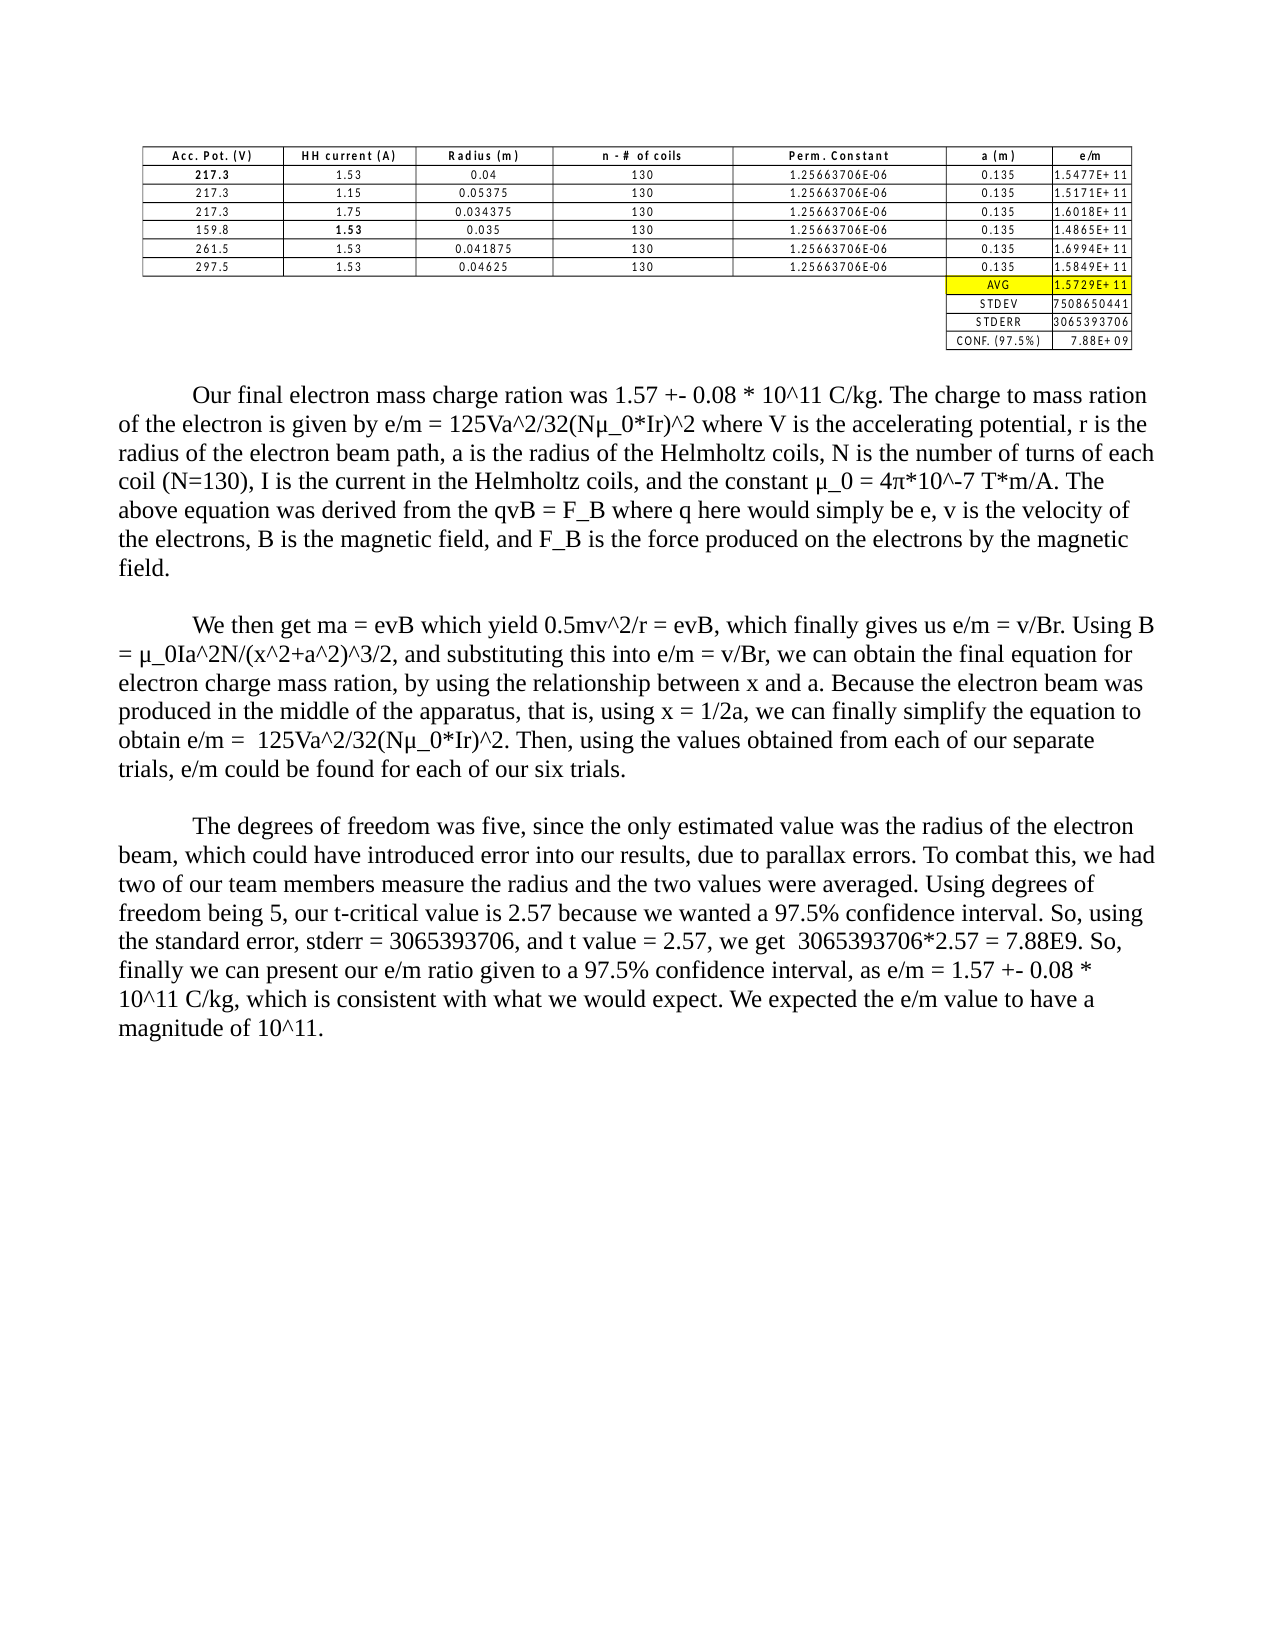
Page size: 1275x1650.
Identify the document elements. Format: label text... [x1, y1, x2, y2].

text The degrees of freedom was five, since the only estimated value was the radius of the electron beam, which could have introduced error into our results, due to parallax errors. To combat this, we had two of our team members measure the radius and the two values were averaged. Using degrees of freedom being 5, our t-critical value is 2.57 because we wanted a 97.5% confidence interval. So, using the standard error, stderr = 3065393706, and t value = 2.57, we get 3065393706*2.57 = 7.88E9. So, finally we can present our e/m ratio given to a 97.5% confidence interval, as e/m = 1.57 +- 0.08 * 10^11 C/kg, which is consistent with what we would expect. We expected the e/m value to have a magnitude of 10^11. [118, 811, 1157, 1041]
text We then get ma = evB which yield 0.5mv^2/r = evB, which finally gives us e/m = v/Br. Using B = μ_0Ia^2N/(x^2+a^2)^3/2, and substituting this into e/m = v/Br, we can obtain the final equation for electron charge mass ration, by using the relationship between x and a. Because the electron beam was produced in the middle of the apparatus, that is, using x = 1/2a, we can finally simplify the equation to obtain e/m = 125Va^2/32(Nμ_0*Ir)^2. Then, using the values obtained from each of our separate trials, e/m could be found for each of our six trials. [118, 610, 1157, 783]
text Our final electron mass charge ration was 1.57 +- 0.08 * 10^11 C/kg. The charge to mass ration of the electron is given by e/m = 125Va^2/32(Nμ_0*Ir)^2 where V is the accelerating potential, r is the radius of the electron beam path, a is the radius of the Helmholtz coils, N is the number of turns of each coil (N=130), I is the current in the Helmholtz coils, and the constant μ_0 = 4π*10^-7 T*m/A. The above equation was derived from the qvB = F_B where q here would simply be e, v is the velocity of the electrons, B is the magnetic field, and F_B is the force produced on the electrons by the magnetic field. [118, 380, 1157, 581]
